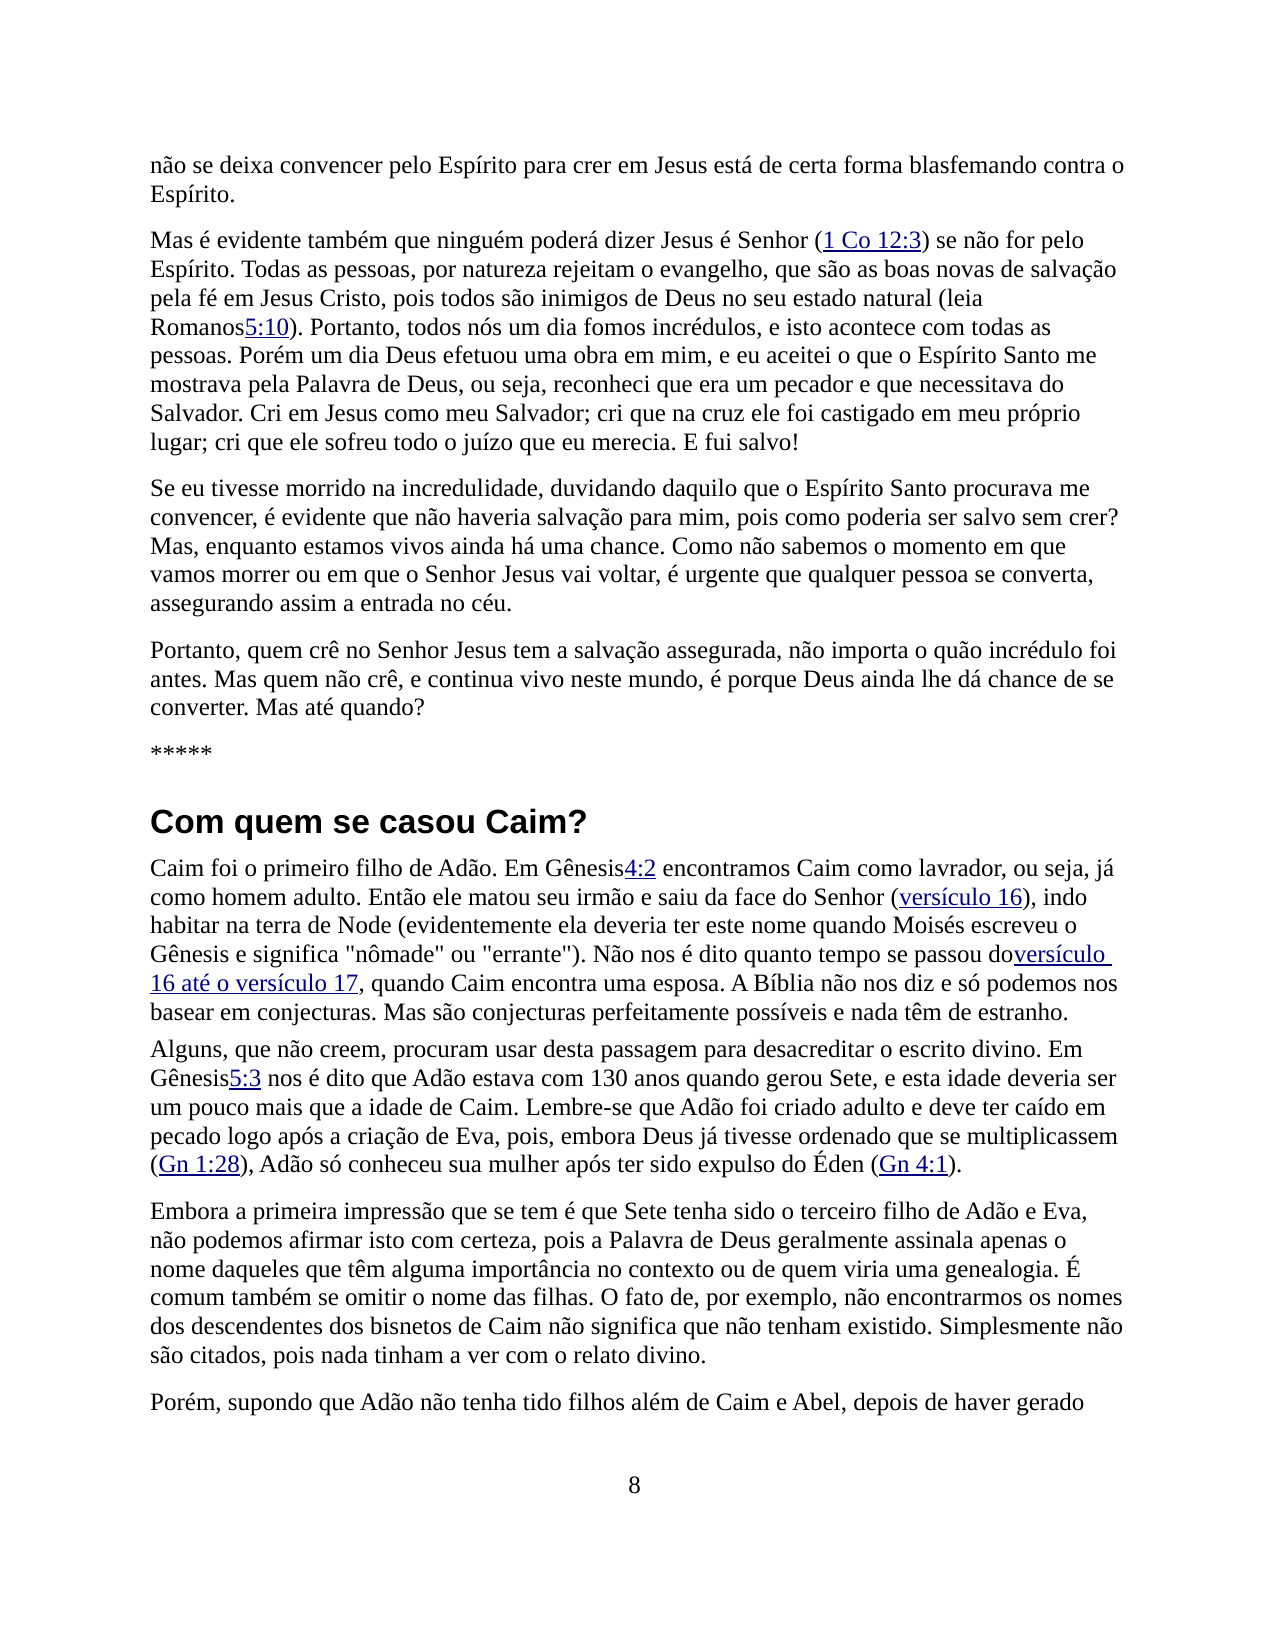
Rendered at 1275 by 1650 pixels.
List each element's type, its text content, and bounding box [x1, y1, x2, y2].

text ***** [150, 739, 1125, 768]
text Embora a primeira impressão que se tem é que Sete tenha sido o terceiro filho de Adão e Eva, não podemos afirmar isto com certeza, pois a Palavra de Deus geralmente assinala apenas o nome daqueles que têm alguma importância no contexto ou de quem viria uma genealogia. É comum também se omitir o nome das filhas. O fato de, por exemplo, não encontrarmos os nomes dos descendentes dos bisnetos de Caim não significa que não tenham existido. Simplesmente não são citados, pois nada tinham a ver com o relato divino. [150, 1196, 1125, 1369]
text Portanto, quem crê no Senhor Jesus tem a salvação assegurada, não importa o quão incrédulo foi antes. Mas quem não crê, e continua vivo neste mundo, é porque Deus ainda lhe dá chance de se converter. Mas até quando? [150, 635, 1125, 721]
text Alguns, que não creem, procuram usar desta passagem para desacreditar o escrito divino. Em Gênesis5:3 nos é dito que Adão estava com 130 anos quando gerou Sete, e esta idade deveria ser um pouco mais que a idade de Caim. Lembre-se que Adão foi criado adulto e deve ter caído em pecado logo após a criação de Eva, pois, embora Deus já tivesse ordenado que se multiplicassem (Gn 1:28), Adão só conheceu sua mulher após ter sido expulso do Éden (Gn 4:1). [150, 1034, 1125, 1178]
text Mas é evidente também que ninguém poderá dizer Jesus é Senhor (1 Co 12:3) se não for pelo Espírito. Todas as pessoas, por natureza rejeitam o evangelho, que são as boas novas de salvação pela fé em Jesus Cristo, pois todos são inimigos de Deus no seu estado natural (leia Romanos5:10). Portanto, todos nós um dia fomos incrédulos, e isto acontece com todas as pessoas. Porém um dia Deus efetuou uma obra em mim, e eu aceitei o que o Espírito Santo me mostrava pela Palavra de Deus, ou seja, reconheci que era um pecador e que necessitava do Salvador. Cri em Jesus como meu Salvador; cri que na cruz ele foi castigado em meu próprio lugar; cri que ele sofreu todo o juízo que eu merecia. E fui salvo! [150, 225, 1125, 455]
text Porém, supondo que Adão não tenha tido filhos além de Caim e Abel, depois de haver gerado [150, 1387, 1125, 1415]
subtitle Com quem se casou Caim? [150, 802, 1125, 841]
text não se deixa convencer pelo Espírito para crer em Jesus está de certa forma blasfemando contra o Espírito. [150, 150, 1125, 207]
text Se eu tivesse morrido na incredulidade, duvidando daquilo que o Espírito Santo procurava me convencer, é evidente que não haveria salvação para mim, pois como poderia ser salvo sem crer? Mas, enquanto estamos vivos ainda há uma chance. Como não sabemos o momento em que vamos morrer ou em que o Senhor Jesus vai voltar, é urgente que qualquer pessoa se converta, assegurando assim a entrada no céu. [150, 473, 1125, 617]
text Caim foi o primeiro filho de Adão. Em Gênesis4:2 encontramos Caim como lavrador, ou seja, já como homem adulto. Então ele matou seu irmão e saiu da face do Senhor (versículo 16), indo habitar na terra de Node (evidentemente ela deveria ter este nome quando Moisés escreveu o Gênesis e significa "nômade" ou "errante"). Não nos é dito quanto tempo se passou doversículo 16 até o versículo 17, quando Caim encontra uma esposa. A Bíblia não nos diz e só podemos nos basear em conjecturas. Mas são conjecturas perfeitamente possíveis e nada têm de estranho. [150, 853, 1125, 1026]
